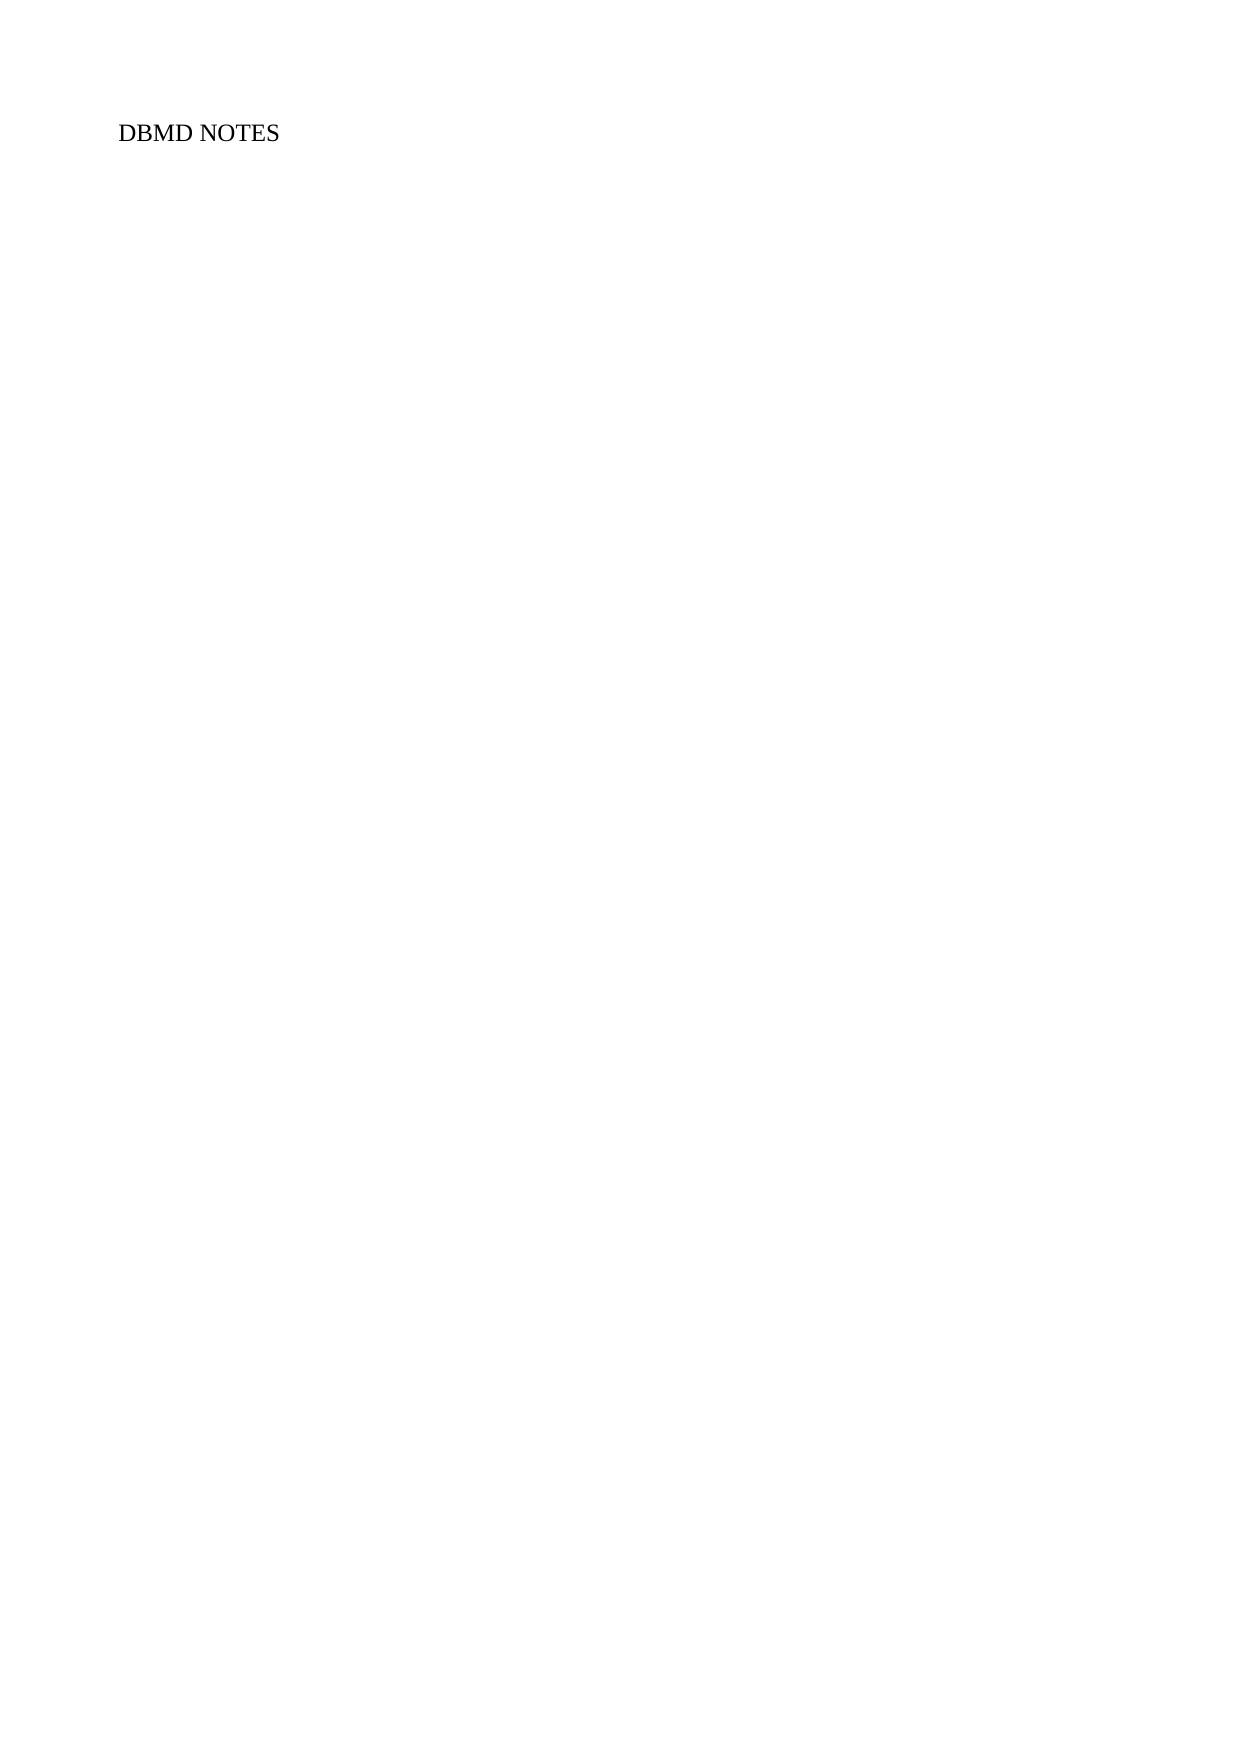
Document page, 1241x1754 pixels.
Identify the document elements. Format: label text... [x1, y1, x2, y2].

text DBMD NOTES [118, 118, 1122, 147]
